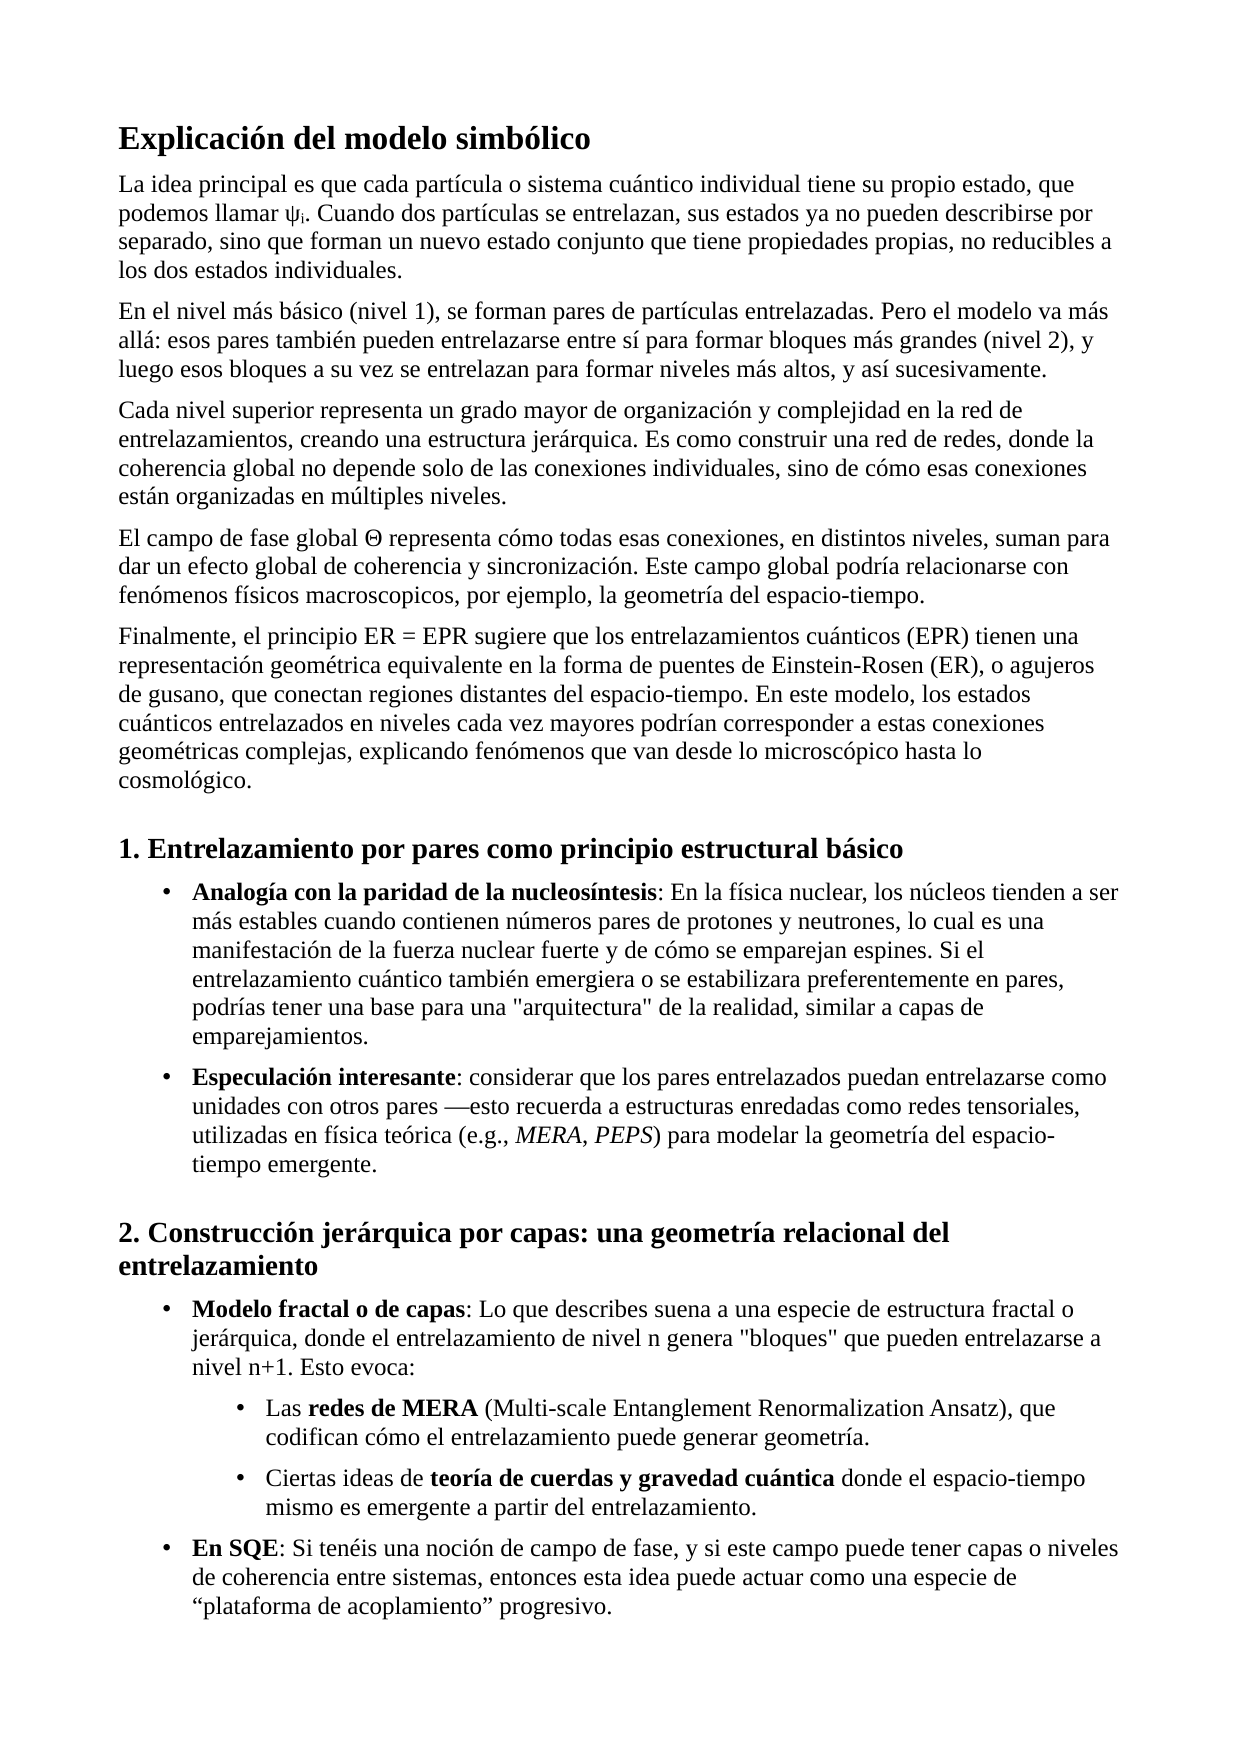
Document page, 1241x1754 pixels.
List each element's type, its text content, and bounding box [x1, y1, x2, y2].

text Finalmente, el principio ER = EPR sugiere que los entrelazamientos cuánticos (EPR) tienen una representación geométrica equivalente en la forma de puentes de Einstein-Rosen (ER), o agujeros de gusano, que conectan regiones distantes del espacio-tiempo. En este modelo, los estados cuánticos entrelazados en niveles cada vez mayores podrían corresponder a estas conexiones geométricas complejas, explicando fenómenos que van desde lo microscópico hasta lo cosmológico. [118, 621, 1122, 794]
list Ciertas ideas de teoría de cuerdas y gravedad cuántica donde el espacio-tiempo mismo es emergente a partir del entrelazamiento. [236, 1463, 1122, 1521]
list Las redes de MERA (Multi-scale Entanglement Renormalization Ansatz), que codifican cómo el entrelazamiento puede generar geometría. [236, 1393, 1122, 1451]
text El campo de fase global Θ representa cómo todas esas conexiones, en distintos niveles, suman para dar un efecto global de coherencia y sincronización. Este campo global podría relacionarse con fenómenos físicos macroscopicos, por ejemplo, la geometría del espacio-tiempo. [118, 523, 1122, 609]
list Analogía con la paridad de la nucleosíntesis: En la física nuclear, los núcleos tienden a ser más estables cuando contienen números pares de protones y neutrones, lo cual es una manifestación de la fuerza nuclear fuerte y de cómo se emparejan espines. Si el entrelazamiento cuántico también emergiera o se estabilizara preferentemente en pares, podrías tener una base para una "arquitectura" de la realidad, similar a capas de emparejamientos. [162, 877, 1122, 1050]
list En SQE: Si tenéis una noción de campo de fase, y si este campo puede tener capas o niveles de coherencia entre sistemas, entonces esta idea puede actuar como una especie de “plataforma de acoplamiento” progresivo. [162, 1533, 1122, 1619]
text La idea principal es que cada partícula o sistema cuántico individual tiene su propio estado, que podemos llamar ψᵢ. Cuando dos partículas se entrelazan, sus estados ya no pueden describirse por separado, sino que forman un nuevo estado conjunto que tiene propiedades propias, no reducibles a los dos estados individuales. [118, 169, 1122, 284]
list Modelo fractal o de capas: Lo que describes suena a una especie de estructura fractal o jerárquica, donde el entrelazamiento de nivel n genera "bloques" que pueden entrelazarse a nivel n+1. Esto evoca: [162, 1294, 1122, 1381]
text Explicación del modelo simbólico [118, 118, 1122, 156]
subtitle 2. Construcción jerárquica por capas: una geometría relacional del entrelazamiento [118, 1215, 1122, 1282]
text Cada nivel superior representa un grado mayor de organización y complejidad en la red de entrelazamientos, creando una estructura jerárquica. Es como construir una red de redes, donde la coherencia global no depende solo de las conexiones individuales, sino de cómo esas conexiones están organizadas en múltiples niveles. [118, 395, 1122, 510]
text En el nivel más básico (nivel 1), se forman pares de partículas entrelazadas. Pero el modelo va más allá: esos pares también pueden entrelazarse entre sí para formar bloques más grandes (nivel 2), y luego esos bloques a su vez se entrelazan para formar niveles más altos, y así sucesivamente. [118, 296, 1122, 383]
subtitle 1. Entrelazamiento por pares como principio estructural básico [118, 831, 1122, 865]
list Especulación interesante: considerar que los pares entrelazados puedan entrelazarse como unidades con otros pares —esto recuerda a estructuras enredadas como redes tensoriales, utilizadas en física teórica (e.g., MERA, PEPS) para modelar la geometría del espacio-tiempo emergente. [162, 1062, 1122, 1177]
